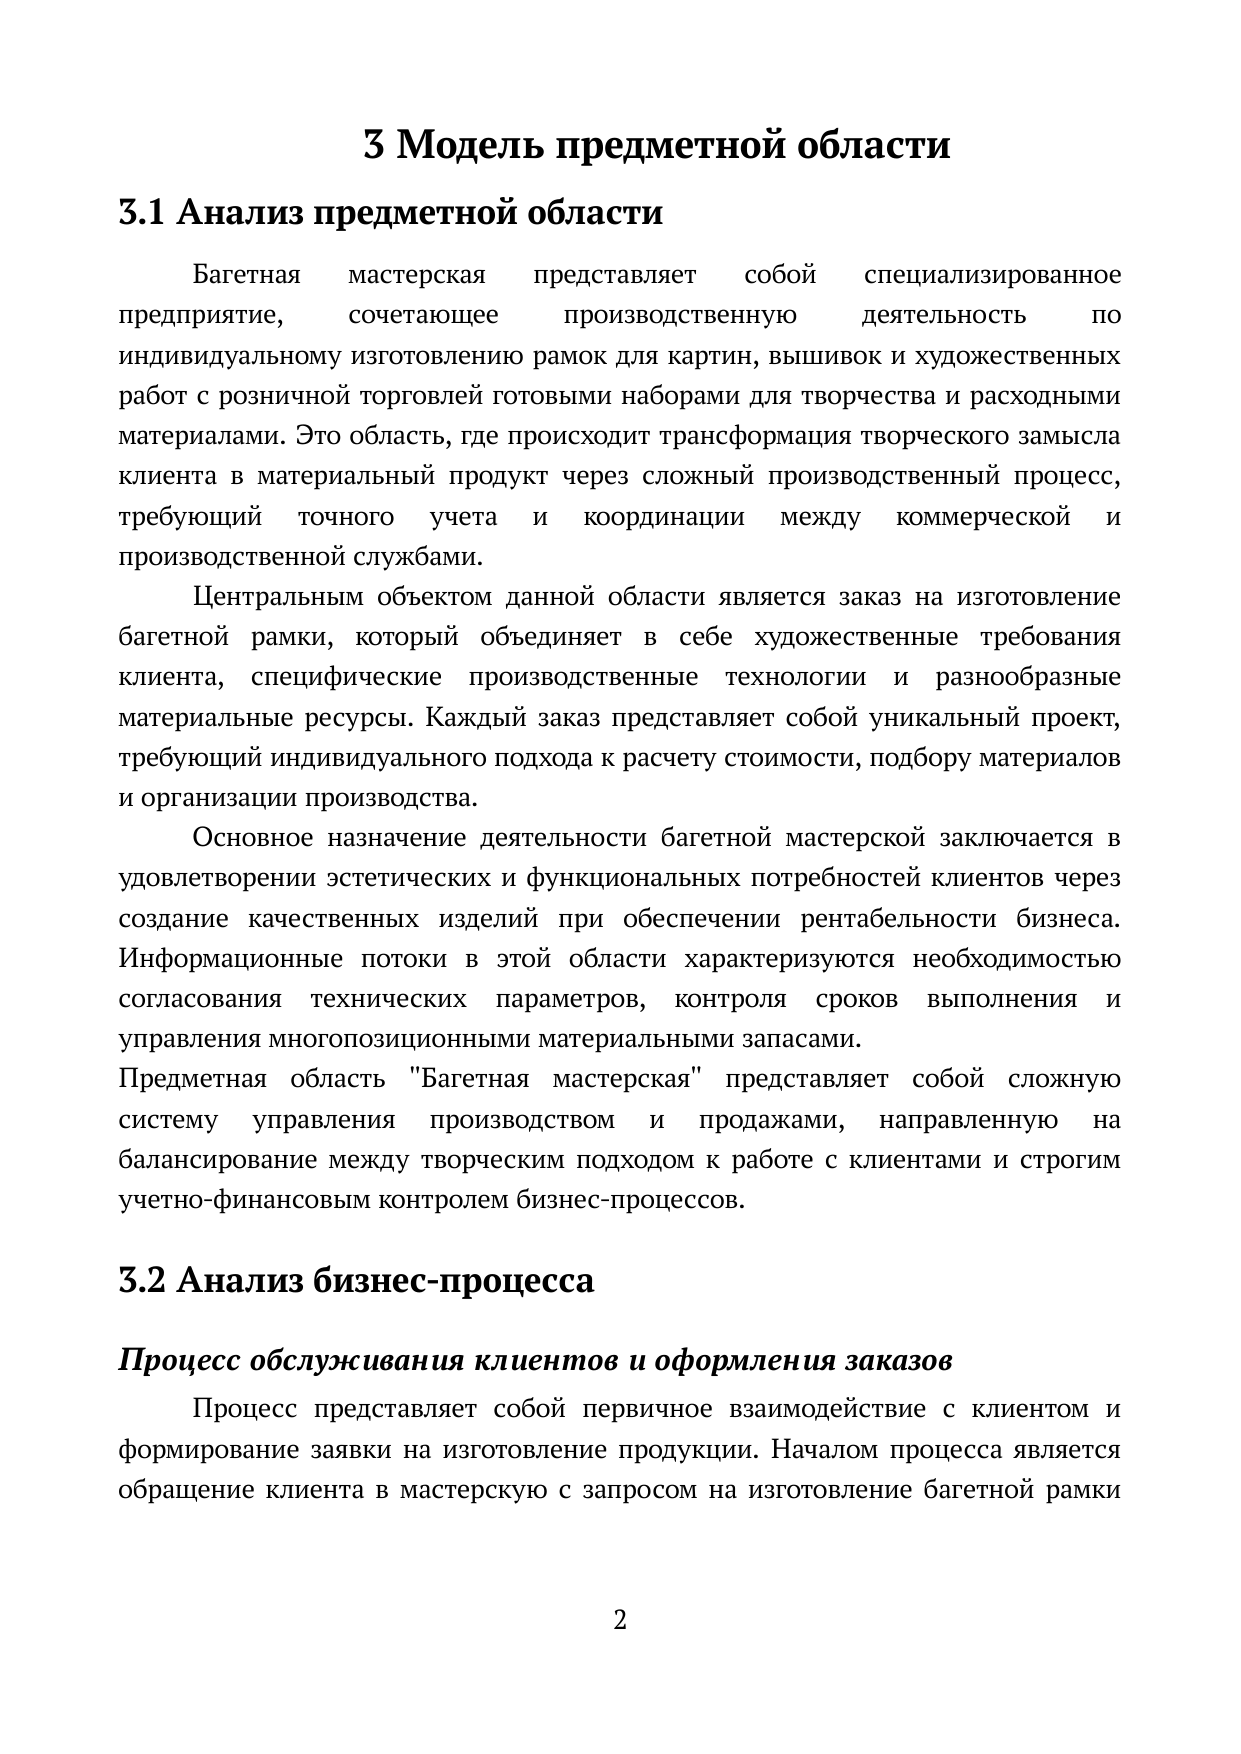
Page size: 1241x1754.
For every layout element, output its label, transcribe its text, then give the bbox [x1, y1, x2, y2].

text Процесс представляет собой первичное взаимодействие с клиентом и формирование заявки на изготовление продукции. Началом процесса является обращение клиента в мастерскую с запросом на изготовление багетной рамки [118, 1391, 1122, 1504]
text Предметная область "Багетная мастерская" представляет собой сложную систему управления производством и продажами, направленную на балансирование между творческим подходом к работе с клиентами и строгим учетно-финансовым контролем бизнес-процессов. [118, 1061, 1122, 1215]
subtitle 3 Модель предметной области [192, 118, 1122, 168]
subtitle Процесс обслуживания клиентов и оформления заказов [118, 1339, 1122, 1378]
text Багетная мастерская представляет собой специализированное предприятие, сочетающее производственную деятельность по индивидуальному изготовлению рамок для картин, вышивок и художественных работ с розничной торговлей готовыми наборами для творчества и расходными материалами. Это область, где происходит трансформация творческого замысла клиента в материальный продукт через сложный производственный процесс, требующий точного учета и координации между коммерческой и производственной службами. [118, 256, 1122, 571]
text Основное назначение деятельности багетной мастерской заключается в удовлетворении эстетических и функциональных потребностей клиентов через создание качественных изделий при обеспечении рентабельности бизнеса. Информационные потоки в этой области характеризуются необходимостью согласования технических параметров, контроля сроков выполнения и управления многопозиционными материальными запасами. [118, 819, 1122, 1054]
text Центральным объектом данной области является заказ на изготовление багетной рамки, который объединяет в себе художественные требования клиента, специфические производственные технологии и разнообразные материальные ресурсы. Каждый заказ представляет собой уникальный проект, требующий индивидуального подхода к расчету стоимости, подбору материалов и организации производства. [118, 578, 1122, 813]
subtitle 3.2 Анализ бизнес-процесса [118, 1257, 1122, 1301]
subtitle 3.1 Анализ предметной области [118, 189, 1122, 233]
